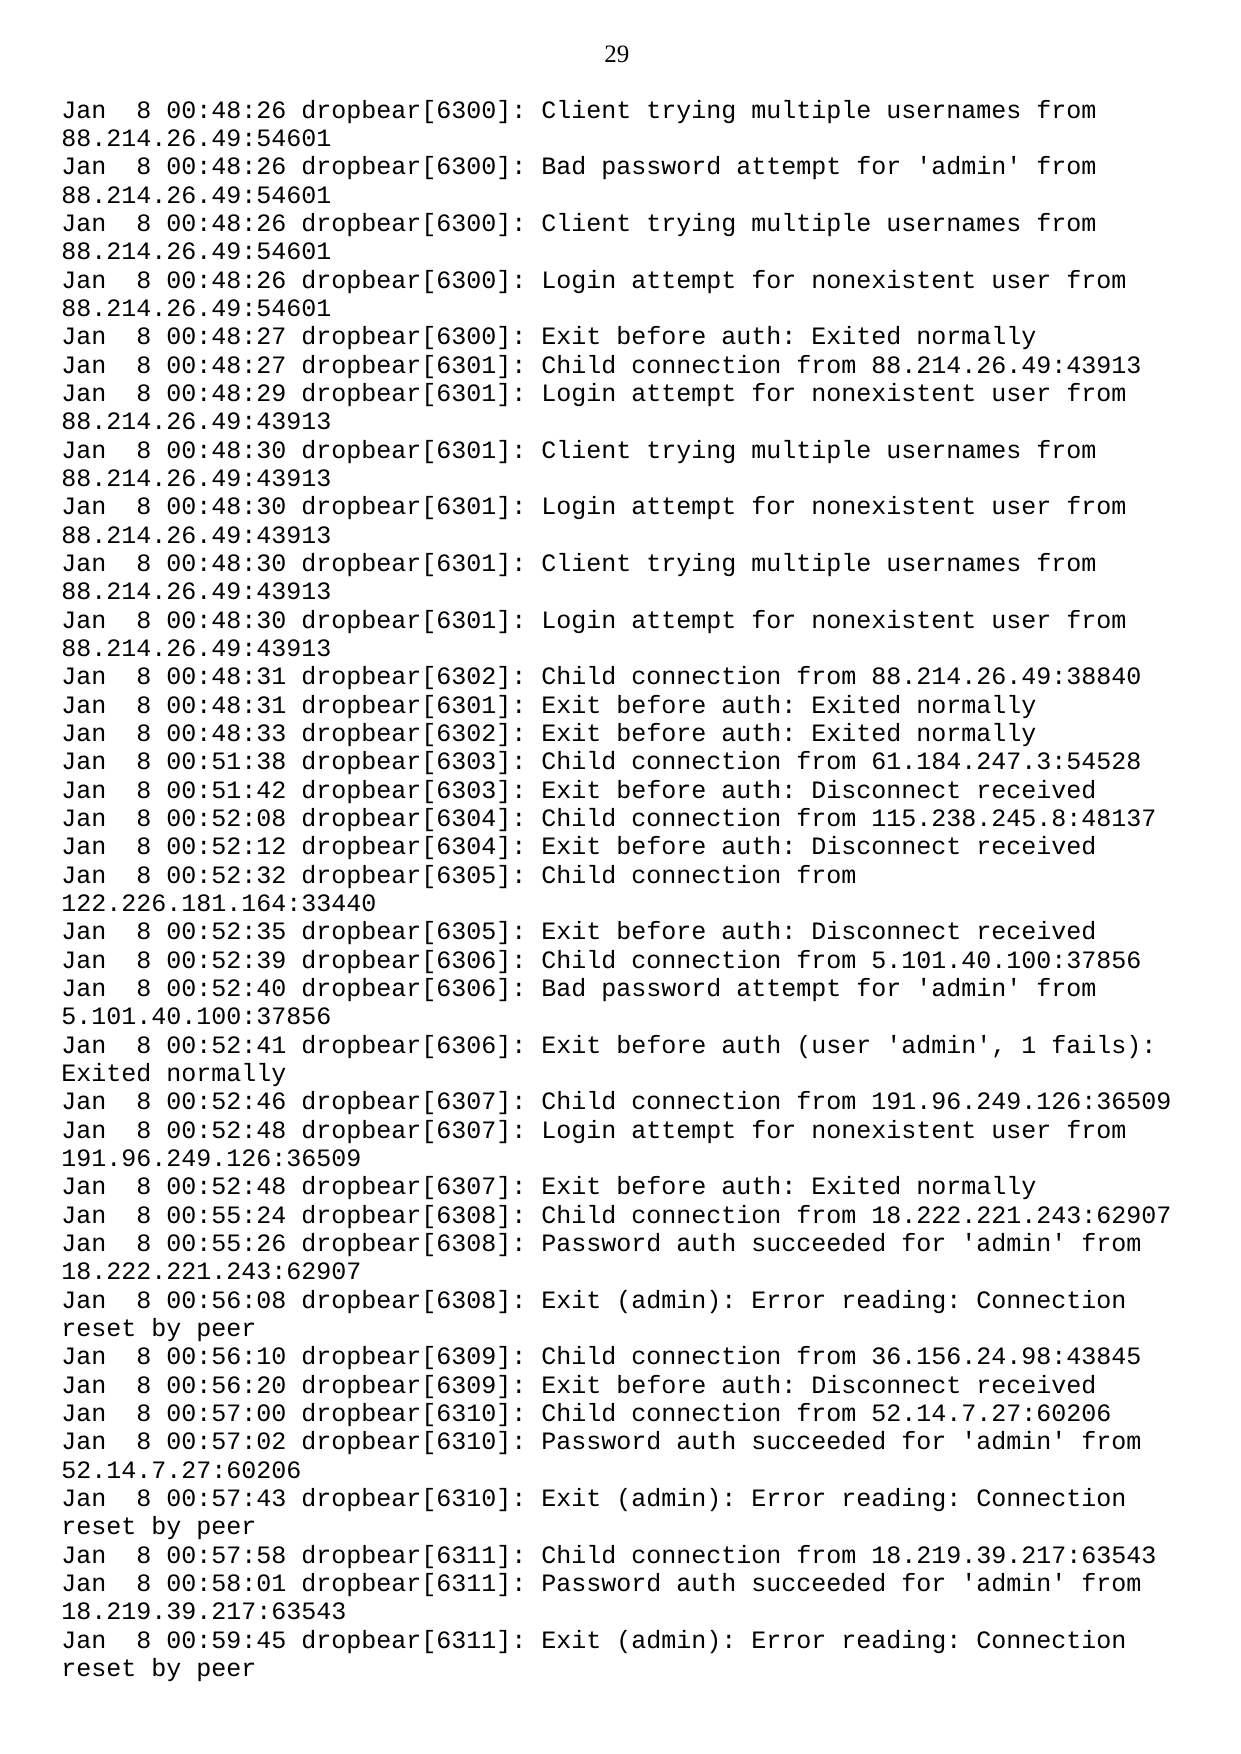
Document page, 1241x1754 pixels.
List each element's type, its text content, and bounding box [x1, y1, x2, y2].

text Jan 8 00:48:29 dropbear[6301]: Login attempt for nonexistent user from 88.214.26.49:43913 [61, 381, 1172, 437]
text Jan 8 00:51:38 dropbear[6303]: Child connection from 61.184.247.3:54528 [61, 749, 1172, 777]
text Jan 8 00:48:27 dropbear[6300]: Exit before auth: Exited normally [61, 324, 1172, 352]
text Jan 8 00:58:01 dropbear[6311]: Password auth succeeded for 'admin' from 18.219.39.217:63543 [61, 1571, 1172, 1627]
text Jan 8 00:55:26 dropbear[6308]: Password auth succeeded for 'admin' from 18.222.221.243:62907 [61, 1231, 1172, 1287]
text Jan 8 00:56:10 dropbear[6309]: Child connection from 36.156.24.98:43845 [61, 1344, 1172, 1372]
text Jan 8 00:48:31 dropbear[6302]: Child connection from 88.214.26.49:38840 [61, 664, 1172, 692]
text Jan 8 00:48:31 dropbear[6301]: Exit before auth: Exited normally [61, 692, 1172, 721]
text Jan 8 00:48:27 dropbear[6301]: Child connection from 88.214.26.49:43913 [61, 352, 1172, 381]
text Jan 8 00:48:26 dropbear[6300]: Login attempt for nonexistent user from 88.214.26.49:54601 [61, 267, 1172, 324]
text Jan 8 00:52:35 dropbear[6305]: Exit before auth: Disconnect received [61, 919, 1172, 947]
text Jan 8 00:57:43 dropbear[6310]: Exit (admin): Error reading: Connection reset by peer [61, 1486, 1172, 1542]
text Jan 8 00:52:08 dropbear[6304]: Child connection from 115.238.245.8:48137 [61, 806, 1172, 834]
text Jan 8 00:48:26 dropbear[6300]: Client trying multiple usernames from 88.214.26.49:54601 [61, 97, 1172, 154]
text Jan 8 00:56:20 dropbear[6309]: Exit before auth: Disconnect received [61, 1372, 1172, 1401]
text Jan 8 00:52:32 dropbear[6305]: Child connection from 122.226.181.164:33440 [61, 862, 1172, 919]
text Jan 8 00:52:12 dropbear[6304]: Exit before auth: Disconnect received [61, 834, 1172, 862]
text Jan 8 00:51:42 dropbear[6303]: Exit before auth: Disconnect received [61, 777, 1172, 806]
text Jan 8 00:57:02 dropbear[6310]: Password auth succeeded for 'admin' from 52.14.7.27:60206 [61, 1429, 1172, 1486]
text Jan 8 00:52:41 dropbear[6306]: Exit before auth (user 'admin', 1 fails): Exited normally [61, 1032, 1172, 1089]
text Jan 8 00:56:08 dropbear[6308]: Exit (admin): Error reading: Connection reset by peer [61, 1287, 1172, 1344]
text Jan 8 00:48:30 dropbear[6301]: Client trying multiple usernames from 88.214.26.49:43913 [61, 437, 1172, 494]
text Jan 8 00:52:39 dropbear[6306]: Child connection from 5.101.40.100:37856 [61, 947, 1172, 976]
text Jan 8 00:48:26 dropbear[6300]: Client trying multiple usernames from 88.214.26.49:54601 [61, 211, 1172, 267]
text Jan 8 00:48:26 dropbear[6300]: Bad password attempt for 'admin' from 88.214.26.49:54601 [61, 154, 1172, 211]
text Jan 8 00:48:33 dropbear[6302]: Exit before auth: Exited normally [61, 721, 1172, 749]
text Jan 8 00:52:46 dropbear[6307]: Child connection from 191.96.249.126:36509 [61, 1089, 1172, 1117]
text Jan 8 00:48:30 dropbear[6301]: Login attempt for nonexistent user from 88.214.26.49:43913 [61, 494, 1172, 551]
text Jan 8 00:52:48 dropbear[6307]: Exit before auth: Exited normally [61, 1174, 1172, 1202]
text Jan 8 00:52:40 dropbear[6306]: Bad password attempt for 'admin' from 5.101.40.100:37856 [61, 976, 1172, 1032]
text Jan 8 00:52:48 dropbear[6307]: Login attempt for nonexistent user from 191.96.249.126:36509 [61, 1117, 1172, 1174]
text Jan 8 00:48:30 dropbear[6301]: Client trying multiple usernames from 88.214.26.49:43913 [61, 551, 1172, 607]
text Jan 8 00:57:00 dropbear[6310]: Child connection from 52.14.7.27:60206 [61, 1401, 1172, 1429]
text Jan 8 00:48:30 dropbear[6301]: Login attempt for nonexistent user from 88.214.26.49:43913 [61, 607, 1172, 664]
text Jan 8 00:59:45 dropbear[6311]: Exit (admin): Error reading: Connection reset by peer [61, 1627, 1172, 1684]
text Jan 8 00:57:58 dropbear[6311]: Child connection from 18.219.39.217:63543 [61, 1542, 1172, 1571]
text Jan 8 00:55:24 dropbear[6308]: Child connection from 18.222.221.243:62907 [61, 1202, 1172, 1231]
